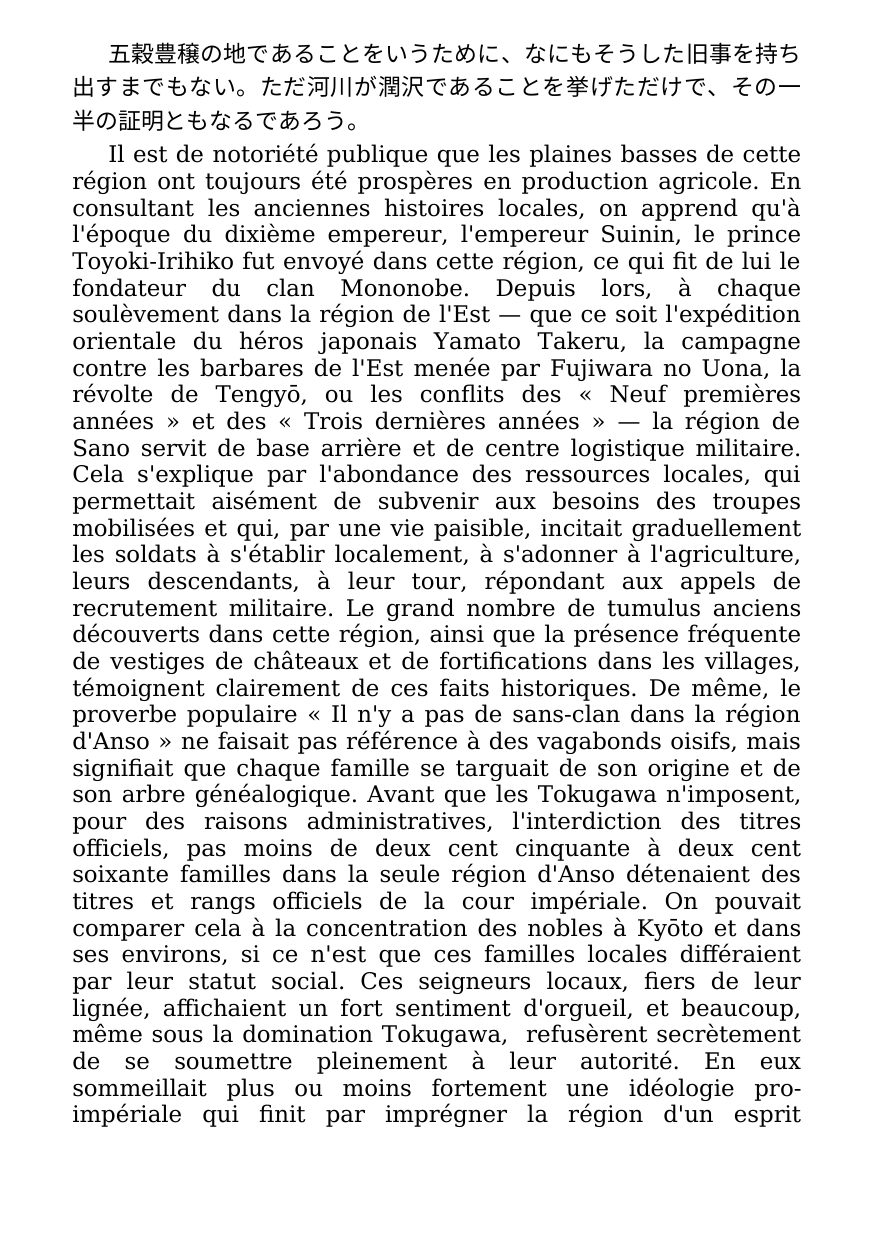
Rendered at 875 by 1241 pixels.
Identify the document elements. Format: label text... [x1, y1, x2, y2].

text 五穀豊穣の地であることをいうために、なにもそうした旧事を持ち出すまでもない。ただ河川が潤沢であることを挙げただけで、その一半の証明ともなるであろう。 [72, 36, 802, 136]
text Il est de notoriété publique que les plaines basses de cette région ont toujours été prospères en production agricole. En consultant les anciennes histoires locales, on apprend qu'à l'époque du dixième empereur, l'empereur Suinin, le prince Toyoki-Irihiko fut envoyé dans cette région, ce qui fit de lui le fondateur du clan Mononobe. Depuis lors, à chaque soulèvement dans la région de l'Est — que ce soit l'expédition orientale du héros japonais Yamato Takeru, la campagne contre les barbares de l'Est menée par Fujiwara no Uona, la révolte de Tengyō, ou les conflits des « Neuf premières années » et des « Trois dernières années » — la région de Sano servit de base arrière et de centre logistique militaire. Cela s'explique par l'abondance des ressources locales, qui permettait aisément de subvenir aux besoins des troupes mobilisées et qui, par une vie paisible, incitait graduellement les soldats à s'établir localement, à s'adonner à l'agriculture, leurs descendants, à leur tour, répondant aux appels de recrutement militaire. Le grand nombre de tumulus anciens découverts dans cette région, ainsi que la présence fréquente de vestiges de châteaux et de fortifications dans les villages, témoignent clairement de ces faits historiques. De même, le proverbe populaire « Il n'y a pas de sans-clan dans la région d'Anso » ne faisait pas référence à des vagabonds oisifs, mais signifiait que chaque famille se targuait de son origine et de son arbre généalogique. Avant que les Tokugawa n'imposent, pour des raisons administratives, l'interdiction des titres officiels, pas moins de deux cent cinquante à deux cent soixante familles dans la seule région d'Anso détenaient des titres et rangs officiels de la cour impériale. On pouvait comparer cela à la concentration des nobles à Kyōto et dans ses environs, si ce n'est que ces familles locales différaient par leur statut social. Ces seigneurs locaux, fiers de leur lignée, affichaient un fort sentiment d'orgueil, et beaucoup, même sous la domination Tokugawa, refusèrent secrètement de se soumettre pleinement à leur autorité. En eux sommeillait plus ou moins fortement une idéologie pro-impériale qui finit par imprégner la région d'un esprit [72, 142, 802, 1128]
